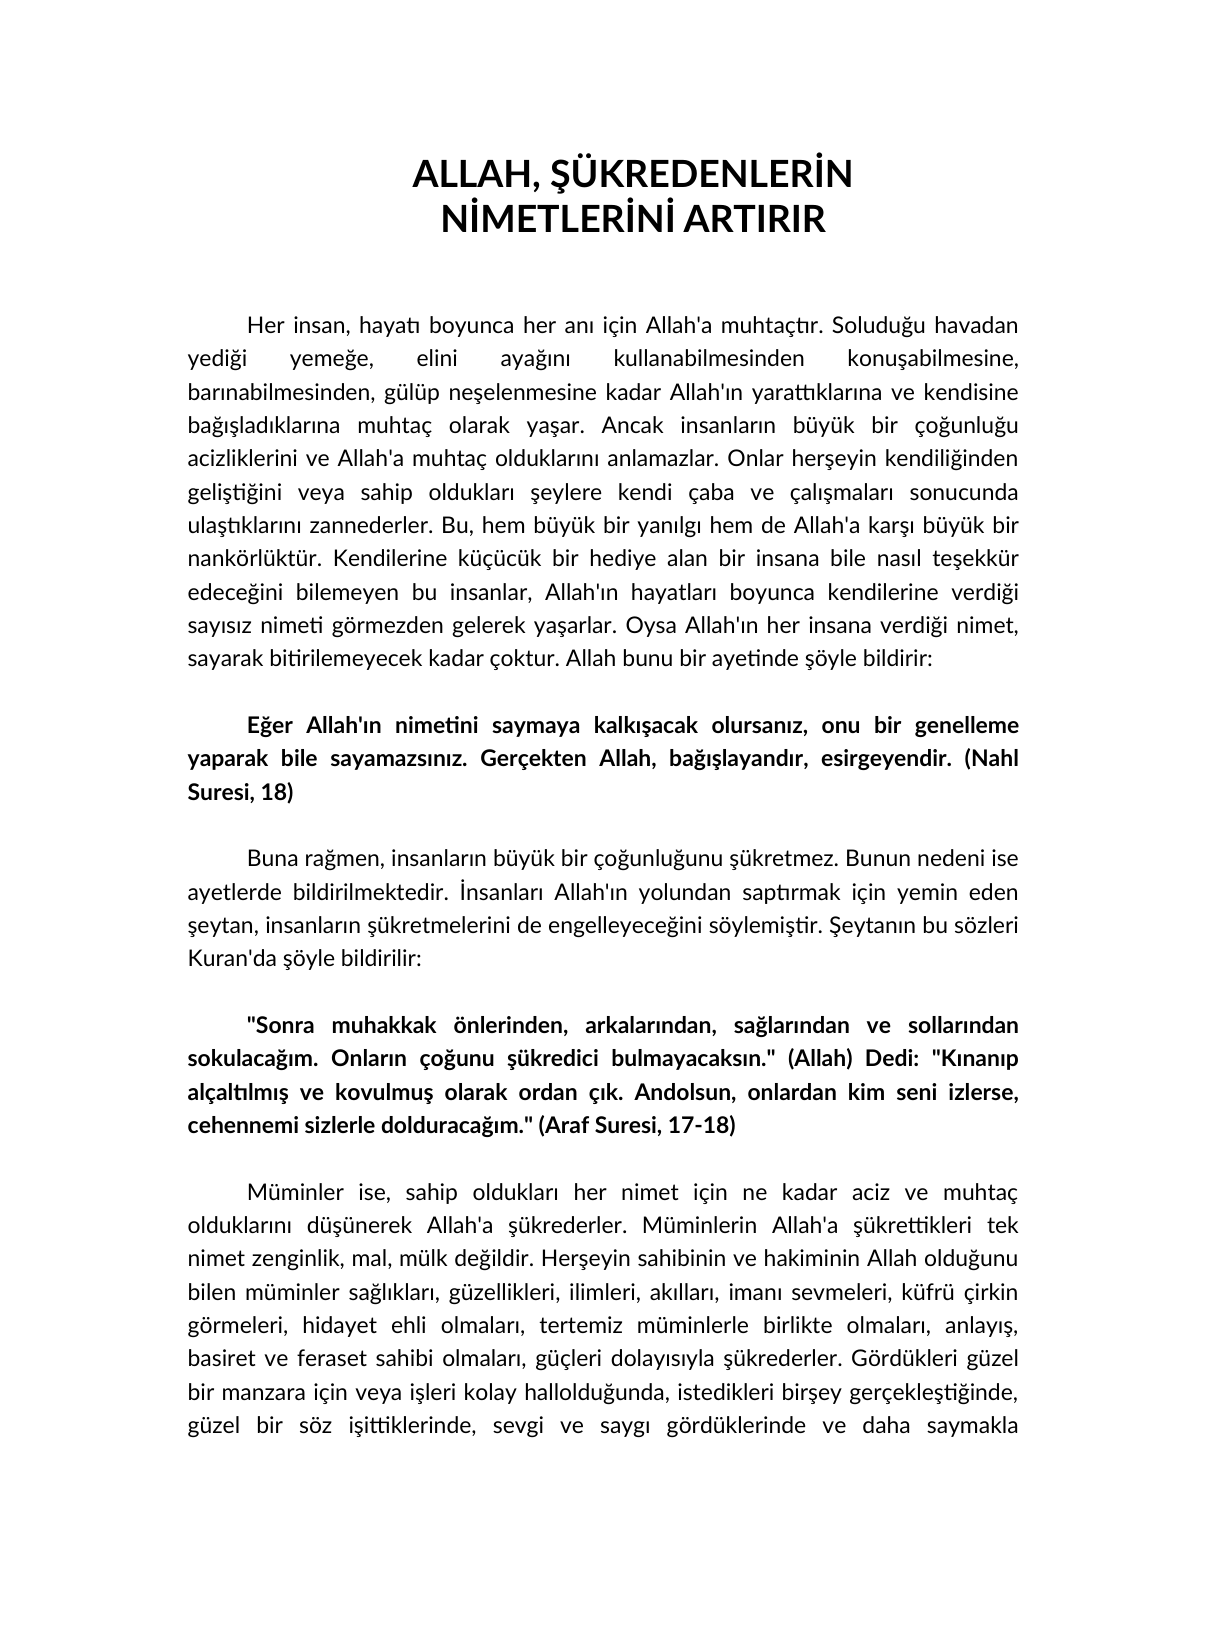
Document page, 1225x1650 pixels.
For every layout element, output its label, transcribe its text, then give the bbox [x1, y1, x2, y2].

text Buna rağmen, insanların büyük bir çoğunluğunu şükretmez. Bunun nedeni ise ayetlerde bildirilmektedir. İnsanları Allah'ın yolundan saptırmak için yemin eden şeytan, insanların şükretmelerini de engelleyeceğini söylemiştir. Şeytanın bu sözleri Kuran'da şöyle bildirilir: [187, 840, 1020, 973]
text "Sonra muhakkak önlerinden, arkalarından, sağlarından ve sollarından sokulacağım. Onların çoğunu şükredici bulmayacaksın." (Allah) Dedi: "Kınanıp alçaltılmış ve kovulmuş olarak ordan çık. Andolsun, onlardan kim seni izlerse, cehennemi sizlerle dolduracağım." (Araf Suresi, 17-18) [187, 1007, 1020, 1140]
subtitle ALLAH, ŞÜKREDENLERİN [187, 150, 1020, 195]
subtitle NİMETLERİNİ ARTIRIR [187, 195, 1020, 240]
text Her insan, hayatı boyunca her anı için Allah'a muhtaçtır. Soluduğu havadan yediği yemeğe, elini ayağını kullanabilmesinden konuşabilmesine, barınabilmesinden, gülüp neşelenmesine kadar Allah'ın yarattıklarına ve kendisine bağışladıklarına muhtaç olarak yaşar. Ancak insanların büyük bir çoğunluğu acizliklerini ve Allah'a muhtaç olduklarını anlamazlar. Onlar herşeyin kendiliğinden geliştiğini veya sahip oldukları şeylere kendi çaba ve çalışmaları sonucunda ulaştıklarını zannederler. Bu, hem büyük bir yanılgı hem de Allah'a karşı büyük bir nankörlüktür. Kendilerine küçücük bir hediye alan bir insana bile nasıl teşekkür edeceğini bilemeyen bu insanlar, Allah'ın hayatları boyunca kendilerine verdiği sayısız nimeti görmezden gelerek yaşarlar. Oysa Allah'ın her insana verdiği nimet, sayarak bitirilemeyecek kadar çoktur. Allah bunu bir ayetinde şöyle bildirir: [187, 307, 1020, 673]
text Eğer Allah'ın nimetini saymaya kalkışacak olursanız, onu bir genelleme yaparak bile sayamazsınız. Gerçekten Allah, bağışlayandır, esirgeyendir. (Nahl Suresi, 18) [187, 707, 1020, 807]
text Müminler ise, sahip oldukları her nimet için ne kadar aciz ve muhtaç olduklarını düşünerek Allah'a şükrederler. Müminlerin Allah'a şükrettikleri tek nimet zenginlik, mal, mülk değildir. Herşeyin sahibinin ve hakiminin Allah olduğunu bilen müminler sağlıkları, güzellikleri, ilimleri, akılları, imanı sevmeleri, küfrü çirkin görmeleri, hidayet ehli olmaları, tertemiz müminlerle birlikte olmaları, anlayış, basiret ve feraset sahibi olmaları, güçleri dolayısıyla şükrederler. Gördükleri güzel bir manzara için veya işleri kolay hallolduğunda, istedikleri birşey gerçekleştiğinde, güzel bir söz işittiklerinde, sevgi ve saygı gördüklerinde ve daha saymakla [187, 1173, 1020, 1440]
